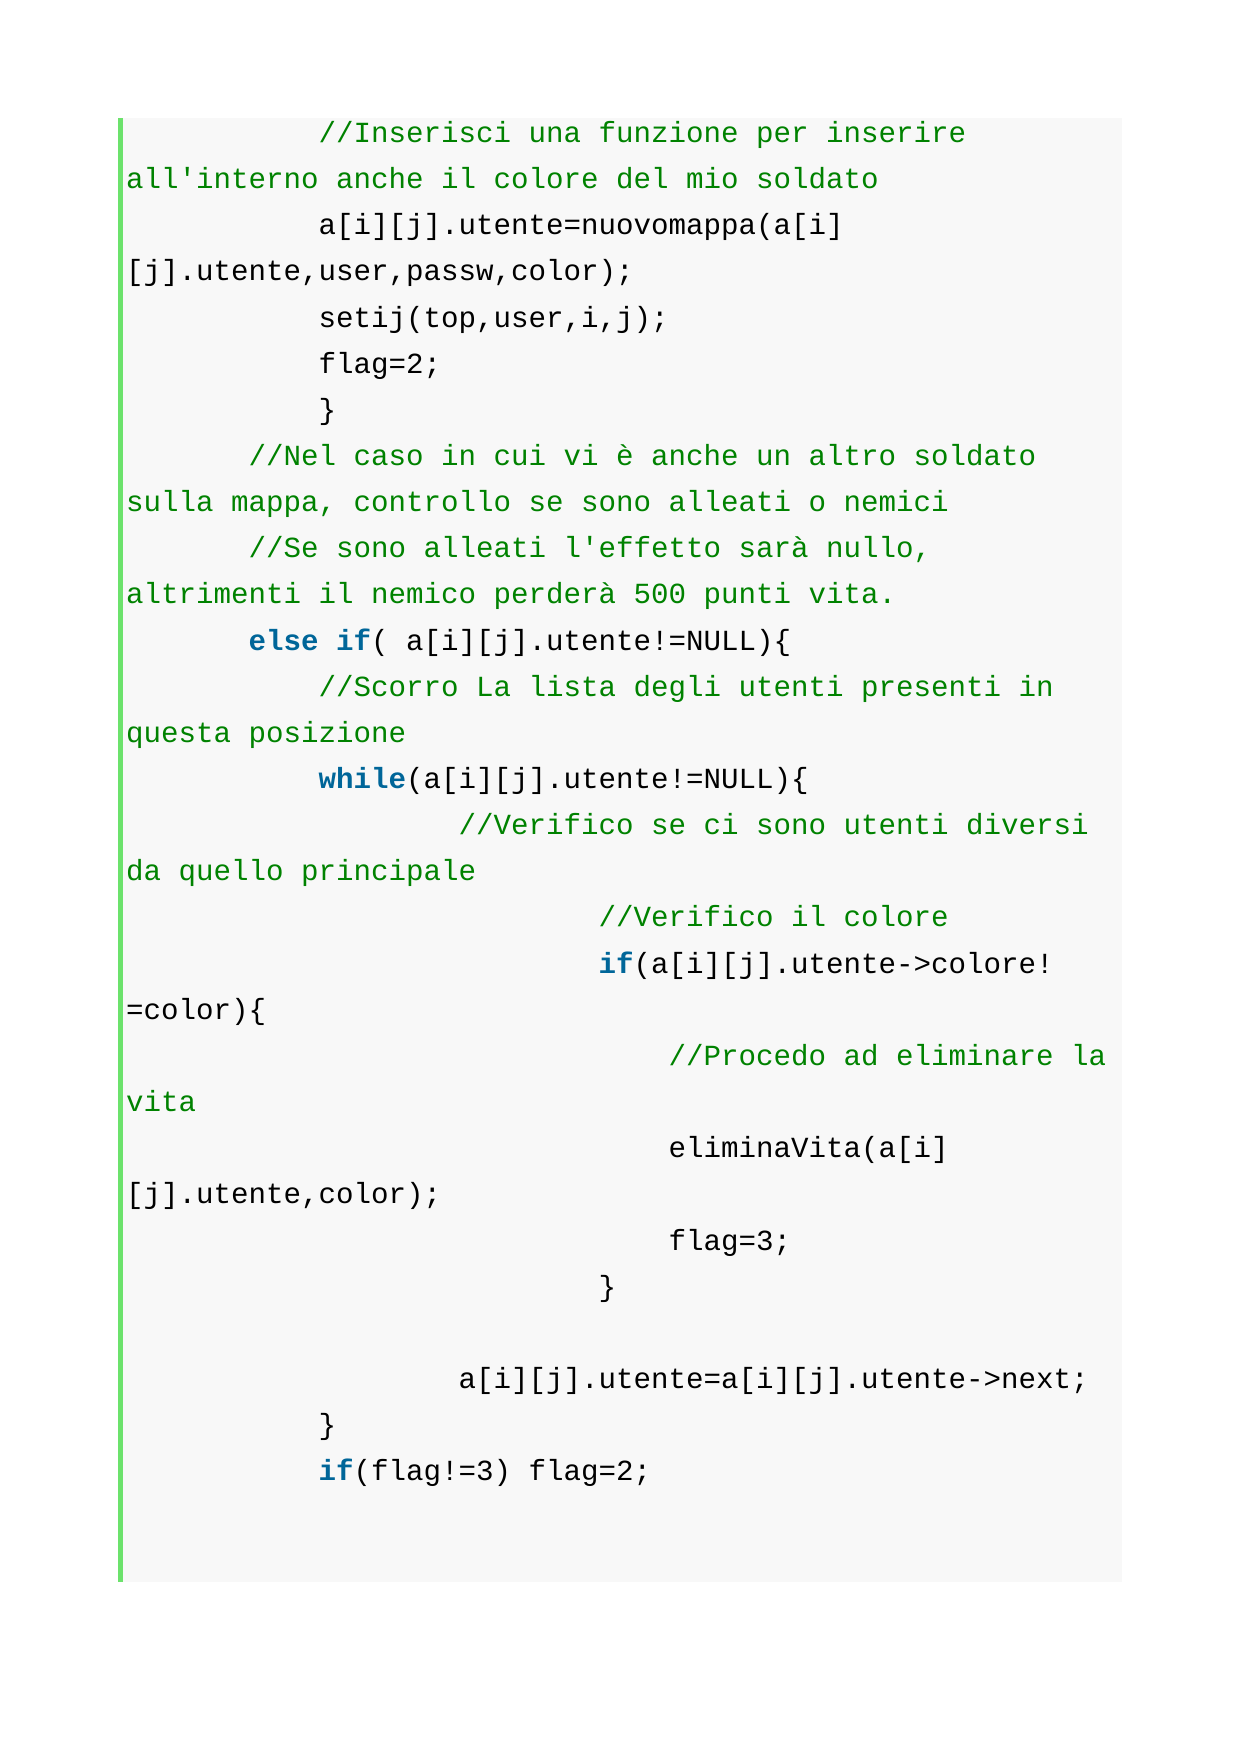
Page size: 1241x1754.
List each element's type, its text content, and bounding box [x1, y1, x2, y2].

text //Verifico se ci sono utenti diversi da quello principale [123, 810, 1122, 889]
text //Inserisci una funzione per inserire all'interno anche il colore del mio soldato [123, 118, 1122, 197]
text //Nel caso in cui vi è anche un altro soldato sulla mappa, controllo se sono alleati o nemici [123, 441, 1122, 520]
text } [123, 1272, 1122, 1305]
text //Se sono alleati l'effetto sarà nullo, altrimenti il nemico perderà 500 punti vita. [123, 533, 1122, 613]
text a[i][j].utente=a[i][j].utente->next; [123, 1364, 1122, 1397]
text setij(top,user,i,j); [123, 303, 1122, 336]
text if(flag!=3) flag=2; [123, 1456, 1122, 1489]
text //Procedo ad eliminare la vita [123, 1041, 1122, 1120]
text while(a[i][j].utente!=NULL){ [123, 764, 1122, 797]
text } [123, 1410, 1122, 1443]
text } [123, 395, 1122, 428]
text eliminaVita(a[i][j].utente,color); [123, 1133, 1122, 1212]
text //Verifico il colore [123, 903, 1122, 936]
text a[i][j].utente=nuovomappa(a[i][j].utente,user,passw,color); [123, 210, 1122, 289]
text flag=2; [123, 349, 1122, 382]
text else if( a[i][j].utente!=NULL){ [123, 626, 1122, 659]
text //Scorro La lista degli utenti presenti in questa posizione [123, 672, 1122, 751]
text if(a[i][j].utente->colore!=color){ [123, 949, 1122, 1028]
text flag=3; [123, 1226, 1122, 1259]
